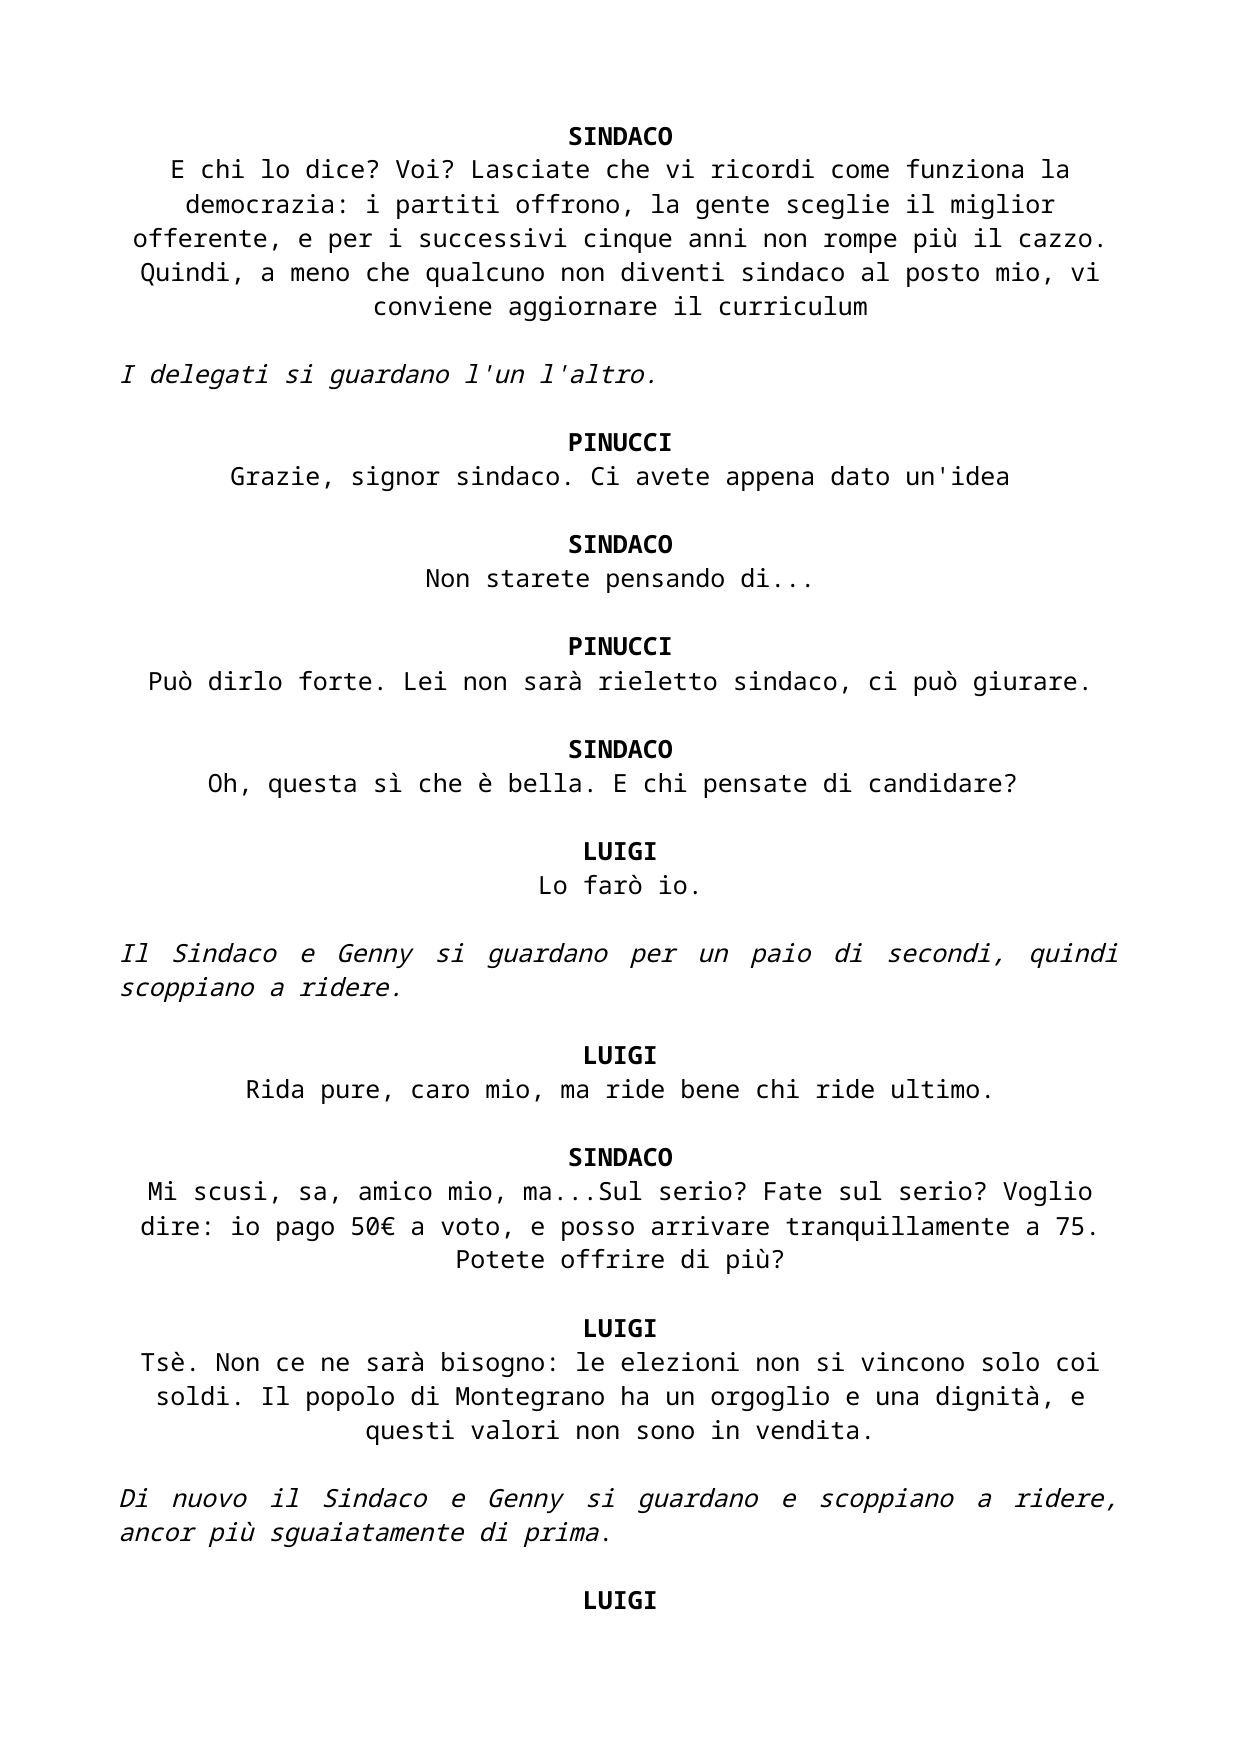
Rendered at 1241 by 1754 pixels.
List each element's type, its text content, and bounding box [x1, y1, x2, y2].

text PINUCCI [118, 629, 1122, 663]
text Tsè. Non ce ne sarà bisogno: le elezioni non si vincono solo coi soldi. Il popolo di Montegrano ha un orgoglio e una dignità, e questi valori non sono in vendita. [118, 1344, 1122, 1447]
text Mi scusi, sa, amico mio, ma...Sul serio? Fate sul serio? Voglio dire: io pago 50€ a voto, e posso arrivare tranquillamente a 75. Potete offrire di più? [118, 1174, 1122, 1276]
text SINDACO [118, 1140, 1122, 1174]
text LUIGI [118, 1310, 1122, 1344]
text PINUCCI [118, 425, 1122, 459]
text Rida pure, caro mio, ma ride bene chi ride ultimo. [118, 1072, 1122, 1106]
text SINDACO [118, 731, 1122, 765]
text Grazie, signor sindaco. Ci avete appena dato un'idea [118, 459, 1122, 493]
text Non starete pensando di... [118, 561, 1122, 595]
text LUIGI [118, 1583, 1122, 1617]
text Il Sindaco e Genny si guardano per un paio di secondi, quindi scoppiano a ridere. [118, 936, 1122, 1004]
text Di nuovo il Sindaco e Genny si guardano e scoppiano a ridere, ancor più sguaiatamente di prima. [118, 1481, 1122, 1549]
text Può dirlo forte. Lei non sarà rieletto sindaco, ci può giurare. [118, 663, 1122, 697]
text E chi lo dice? Voi? Lasciate che vi ricordi come funziona la democrazia: i partiti offrono, la gente sceglie il miglior offerente, e per i successivi cinque anni non rompe più il cazzo. Quindi, a meno che qualcuno non diventi sindaco al posto mio, vi conviene aggiornare il curriculum [118, 152, 1122, 322]
text SINDACO [118, 527, 1122, 561]
text Oh, questa sì che è bella. E chi pensate di candidare? [118, 765, 1122, 799]
text I delegati si guardano l'un l'altro. [118, 357, 1122, 391]
text LUIGI [118, 833, 1122, 867]
text SINDACO [118, 118, 1122, 152]
text Lo farò io. [118, 867, 1122, 902]
text LUIGI [118, 1038, 1122, 1072]
